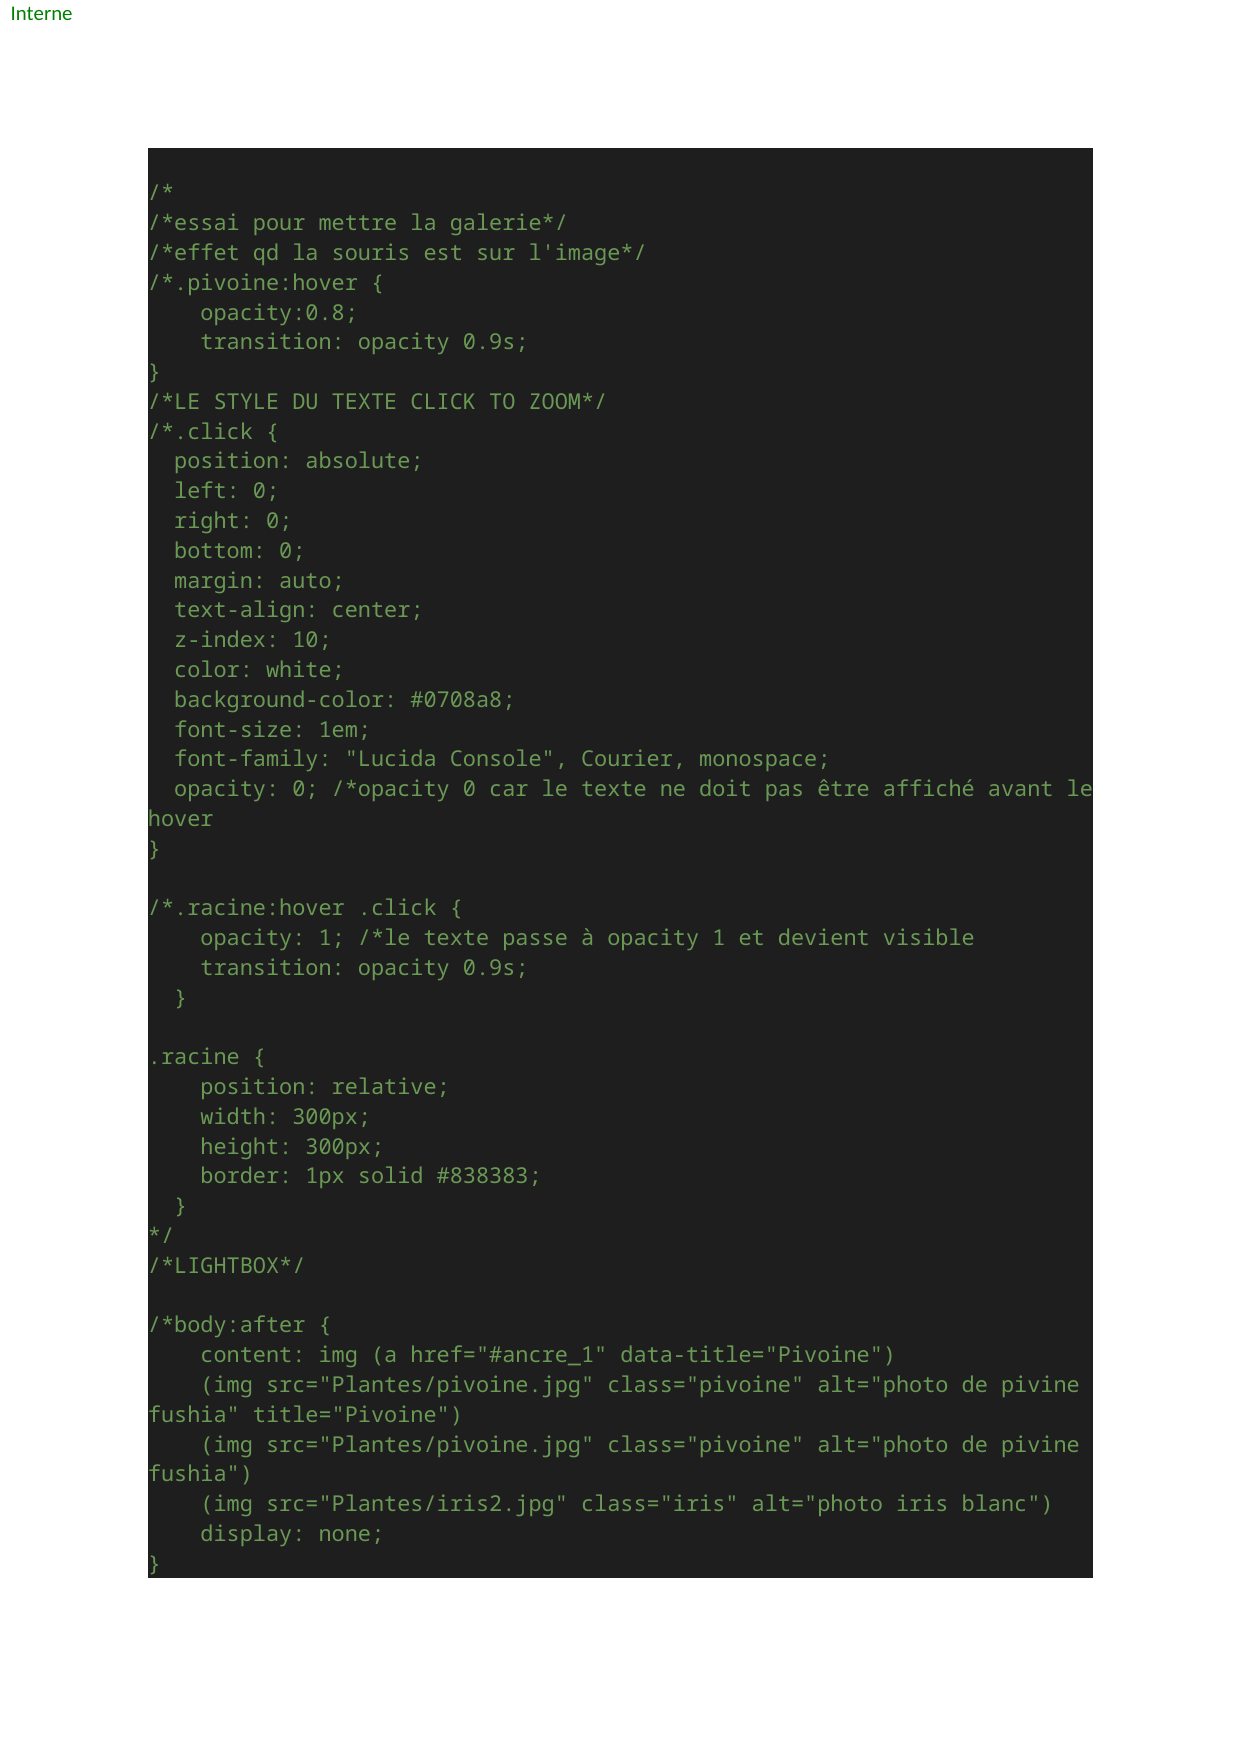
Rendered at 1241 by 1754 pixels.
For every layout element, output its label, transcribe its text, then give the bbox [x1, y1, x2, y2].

text color: white; [148, 654, 1093, 684]
text } [148, 1190, 1093, 1220]
text height: 300px; [148, 1131, 1093, 1161]
text } [148, 1548, 1093, 1578]
text /*LE STYLE DU TEXTE CLICK TO ZOOM*/ [148, 386, 1093, 416]
text /*LIGHTBOX*/ [148, 1250, 1093, 1280]
text /*.pivoine:hover { [148, 267, 1093, 297]
text /* [148, 177, 1093, 207]
text } [148, 833, 1093, 863]
text text-align: center; [148, 594, 1093, 624]
text border: 1px solid #838383; [148, 1161, 1093, 1190]
text display: none; [148, 1518, 1093, 1548]
text } [148, 356, 1093, 386]
text width: 300px; [148, 1101, 1093, 1131]
text content: img (a href="#ancre_1" data-title="Pivoine") [148, 1339, 1093, 1369]
text bottom: 0; [148, 535, 1093, 565]
text /*.racine:hover .click { [148, 892, 1093, 922]
text (img src="Plantes/pivoine.jpg" class="pivoine" alt="photo de pivine fushia") [148, 1429, 1093, 1488]
text /*.click { [148, 416, 1093, 446]
text transition: opacity 0.9s; [148, 326, 1093, 356]
text left: 0; [148, 475, 1093, 505]
text margin: auto; [148, 565, 1093, 594]
text position: relative; [148, 1071, 1093, 1101]
text background-color: #0708a8; [148, 684, 1093, 714]
text position: absolute; [148, 446, 1093, 475]
text font-family: "Lucida Console", Courier, monospace; [148, 743, 1093, 773]
text right: 0; [148, 505, 1093, 535]
text opacity: 0; /*opacity 0 car le texte ne doit pas être affiché avant le hover [148, 773, 1093, 833]
text (img src="Plantes/iris2.jpg" class="iris" alt="photo iris blanc") [148, 1488, 1093, 1518]
text */ [148, 1220, 1093, 1250]
text } [148, 982, 1093, 1012]
text z-index: 10; [148, 624, 1093, 654]
text font-size: 1em; [148, 714, 1093, 743]
text transition: opacity 0.9s; [148, 952, 1093, 982]
text (img src="Plantes/pivoine.jpg" class="pivoine" alt="photo de pivine fushia" title="Pivoine") [148, 1369, 1093, 1429]
text opacity:0.8; [148, 297, 1093, 326]
text opacity: 1; /*le texte passe à opacity 1 et devient visible [148, 922, 1093, 952]
text /*body:after { [148, 1309, 1093, 1339]
text .racine { [148, 1041, 1093, 1071]
text /*essai pour mettre la galerie*/ [148, 207, 1093, 237]
text /*effet qd la souris est sur l'image*/ [148, 237, 1093, 267]
